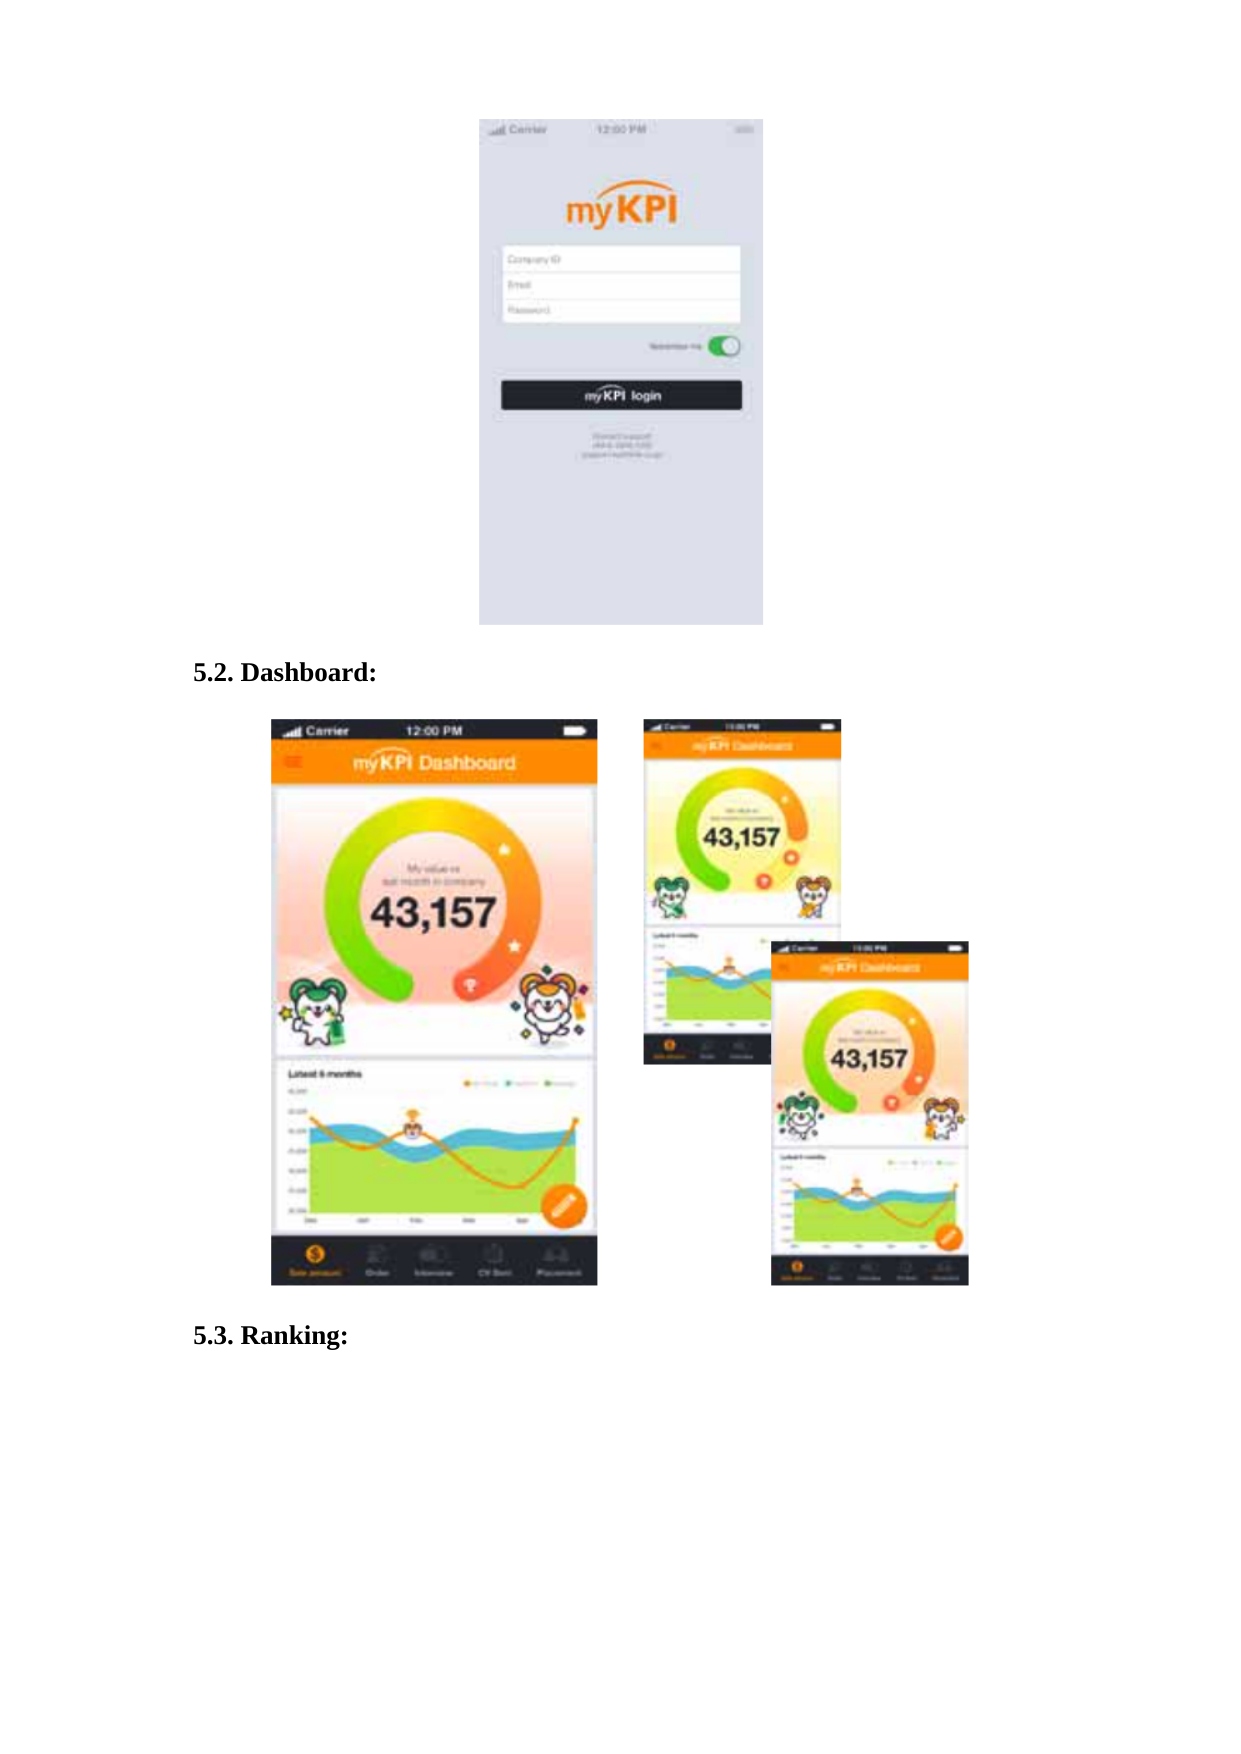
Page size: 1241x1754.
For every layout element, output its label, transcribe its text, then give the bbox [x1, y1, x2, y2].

list 5.2. Dashboard: [156, 656, 1122, 688]
list 5.3. Ranking: [156, 1319, 1122, 1350]
picture [477, 118, 764, 626]
picture [270, 718, 970, 1288]
